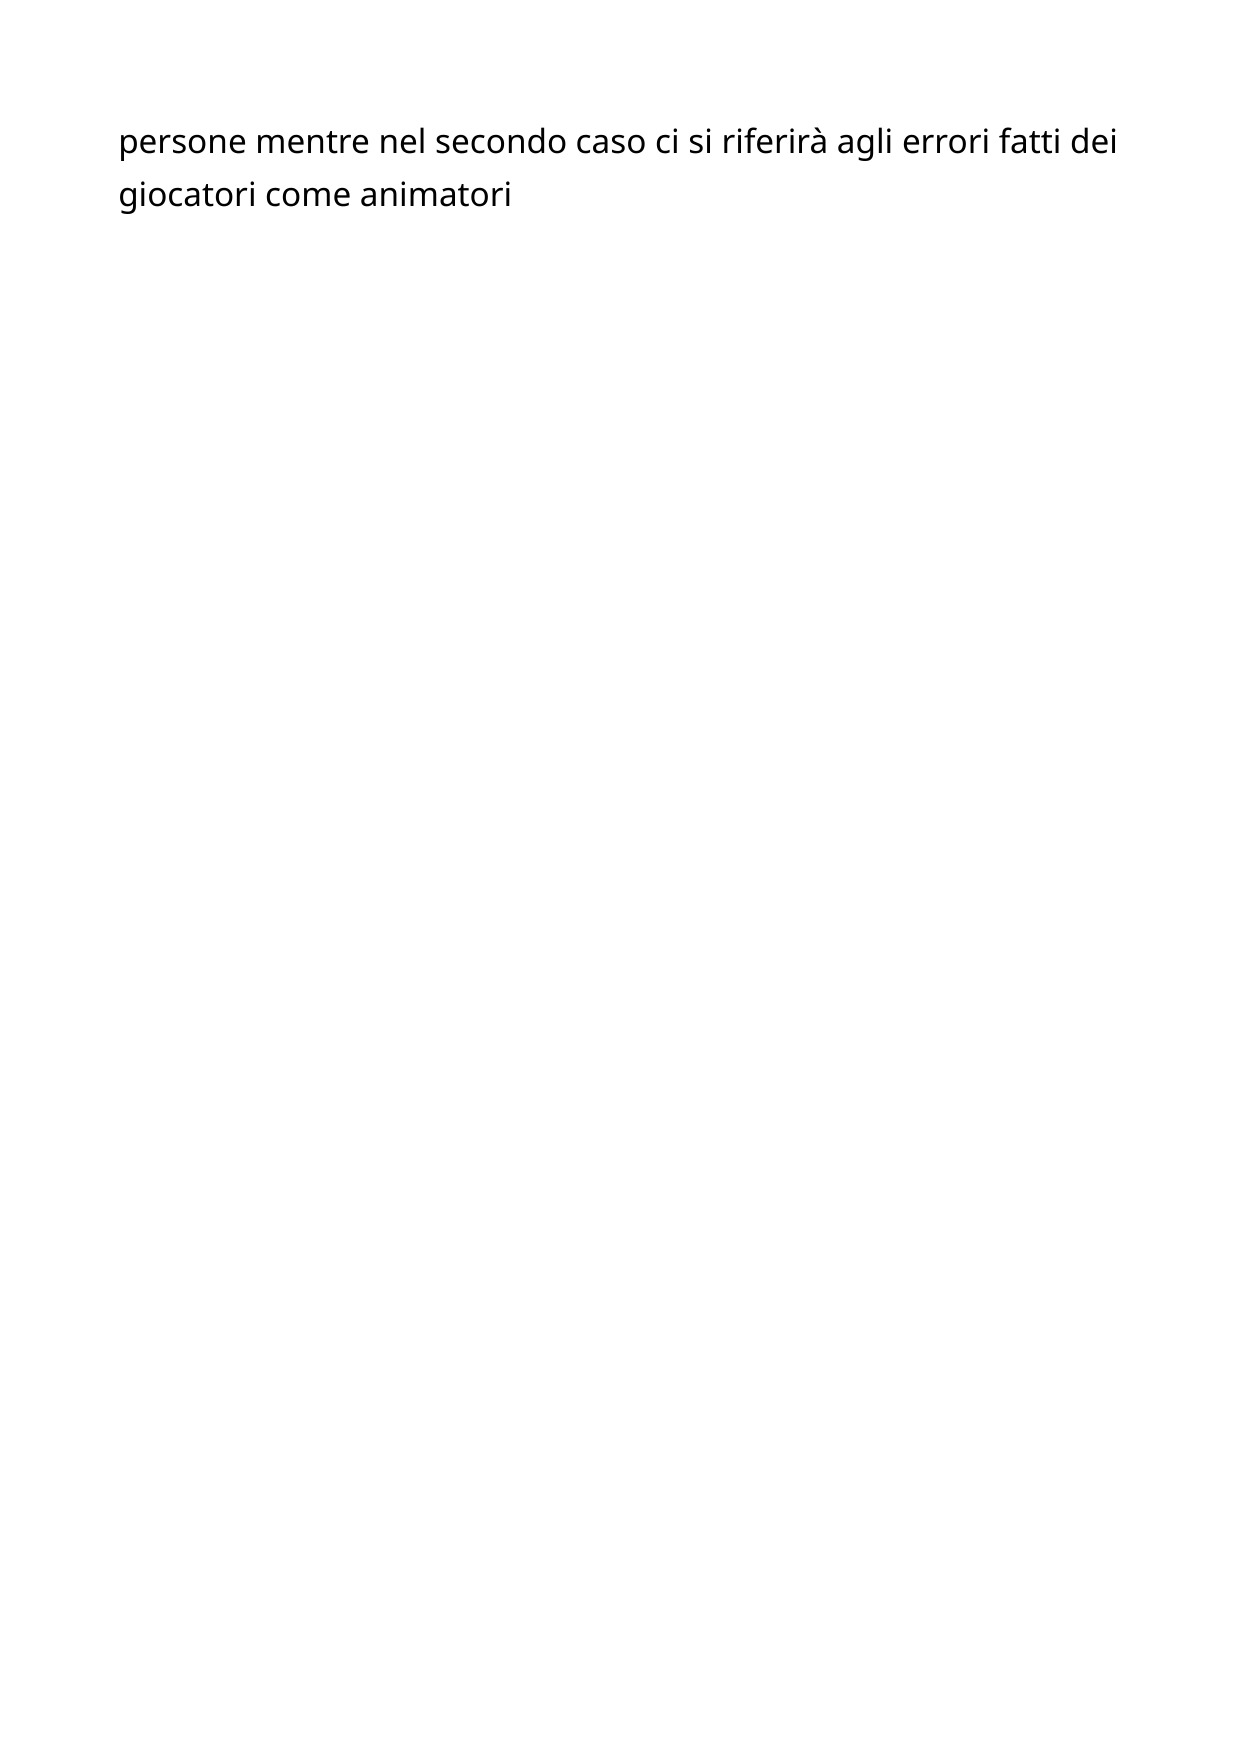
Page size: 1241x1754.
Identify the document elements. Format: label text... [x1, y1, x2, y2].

text persone mentre nel secondo caso ci si riferirà agli errori fatti dei giocatori come animatori [118, 118, 1122, 216]
